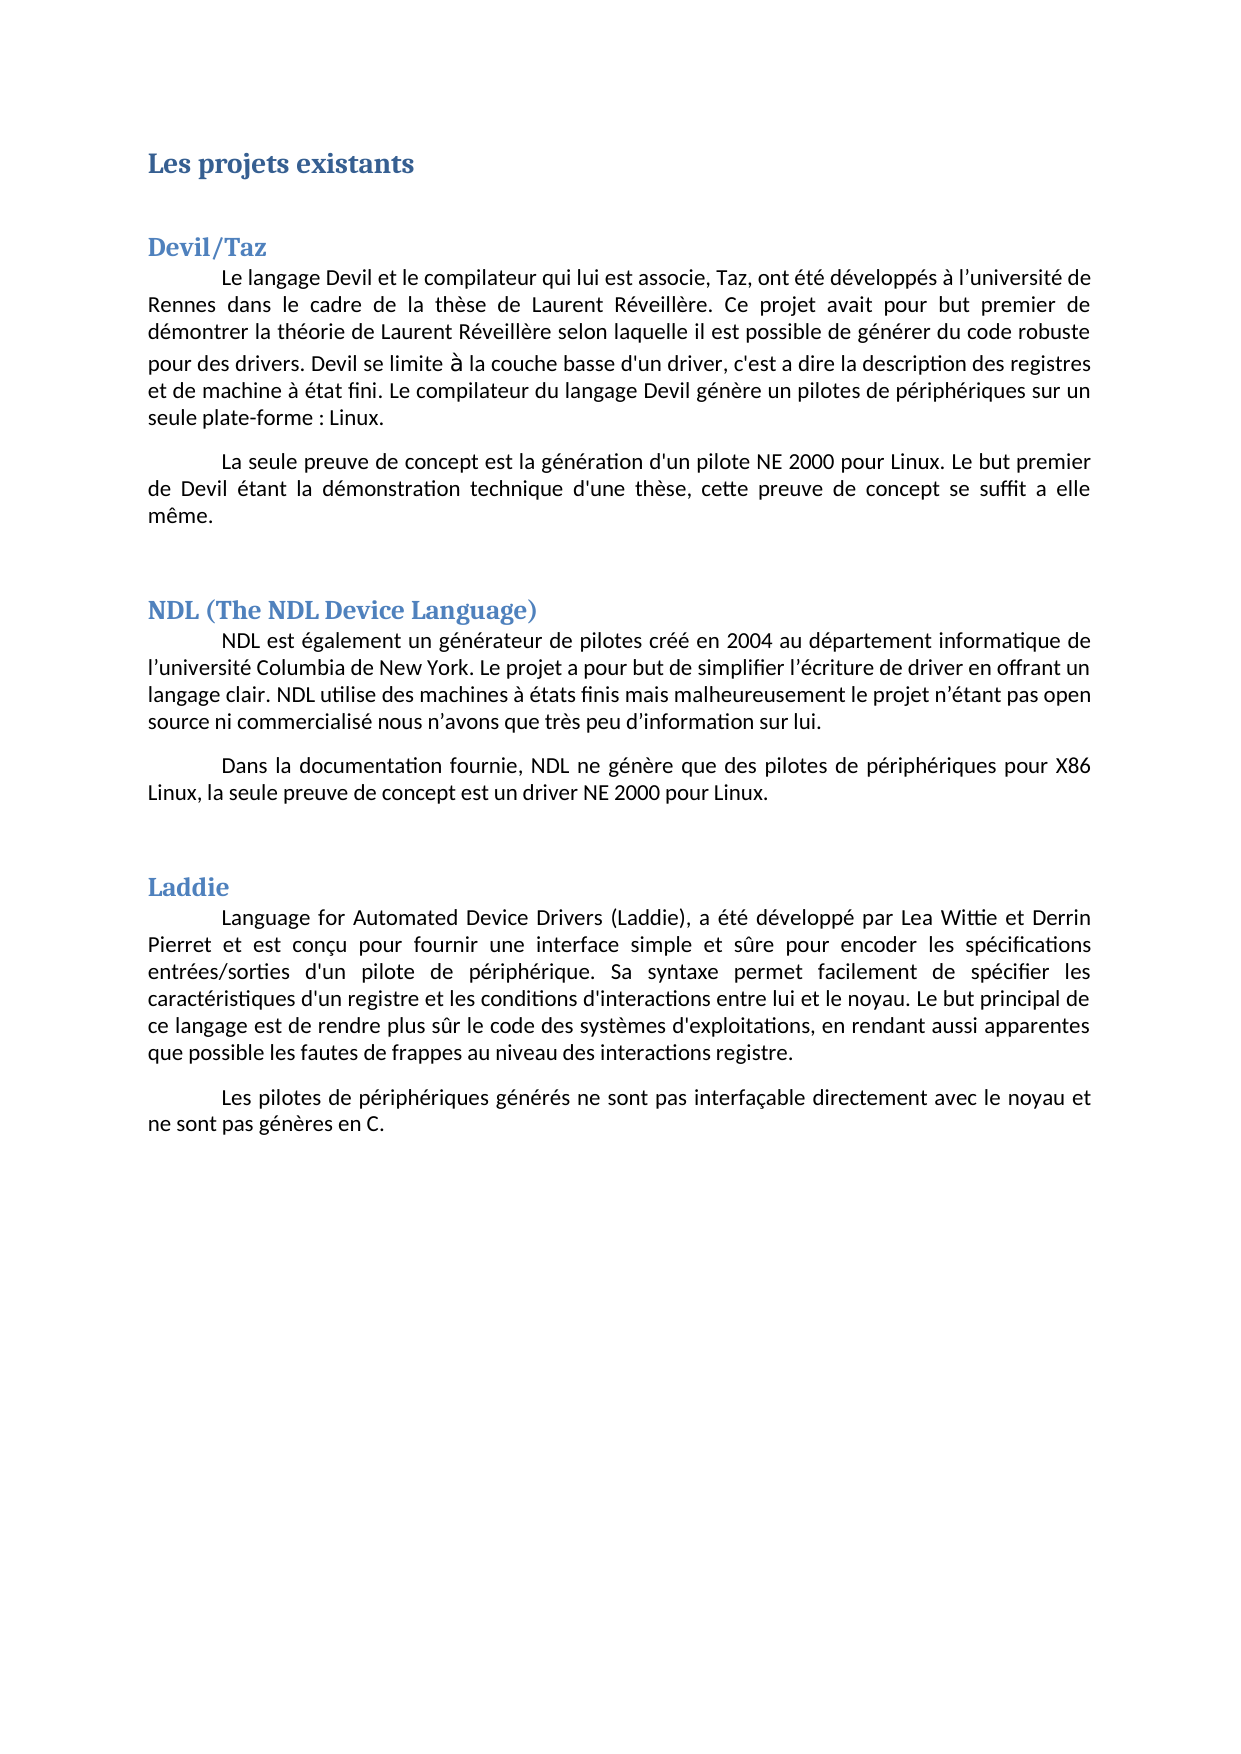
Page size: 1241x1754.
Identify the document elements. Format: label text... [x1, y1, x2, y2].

subtitle Les projets existants [148, 147, 1093, 181]
subtitle NDL (The NDL Device Language) [148, 595, 1093, 626]
text NDL est également un générateur de pilotes créé en 2004 au département informatique de l’université Columbia de New York. Le projet a pour but de simplifier l’écriture de driver en offrant un langage clair. NDL utilise des machines à états finis mais malheureusement le projet n’étant pas open source ni commercialisé nous n’avons que très peu d’information sur lui. [148, 631, 1093, 735]
subtitle Devil/Taz [148, 232, 1093, 264]
text Le langage Devil et le compilateur qui lui est associe, Taz, ont été développés à l’université de Rennes dans le cadre de la thèse de Laurent Réveillère. Ce projet avait pour but premier de démontrer la théorie de Laurent Réveillère selon laquelle il est possible de générer du code robuste pour des drivers. Devil se limite à la couche basse d'un driver, c'est a dire la description des registres et de machine à état fini. Le compilateur du langage Devil génère un pilotes de périphériques sur un seule plate-forme : Linux. [148, 268, 1093, 431]
text Language for Automated Device Drivers (Laddie), a été développé par Lea Wittie et Derrin Pierret et est conçu pour fournir une interface simple et sûre pour encoder les spécifications entrées/sorties d'un pilote de périphérique. Sa syntaxe permet facilement de spécifier les caractéristiques d'un registre et les conditions d'interactions entre lui et le noyau. Le but principal de ce langage est de rendre plus sûr le code des systèmes d'exploitations, en rendant aussi apparentes que possible les fautes de frappes au niveau des interactions registre. [148, 908, 1093, 1067]
text Les pilotes de périphériques générés ne sont pas interfaçable directement avec le noyau et ne sont pas génères en C. [148, 1087, 1093, 1138]
text Dans la documentation fournie, NDL ne génère que des pilotes de périphériques pour X86 Linux, la seule preuve de concept est un driver NE 2000 pour Linux. [148, 756, 1093, 807]
text La seule preuve de concept est la génération d'un pilote NE 2000 pour Linux. Le but premier de Devil étant la démonstration technique d'une thèse, cette preuve de concept se suffit a elle même. [148, 452, 1093, 529]
subtitle Laddie [148, 872, 1093, 903]
